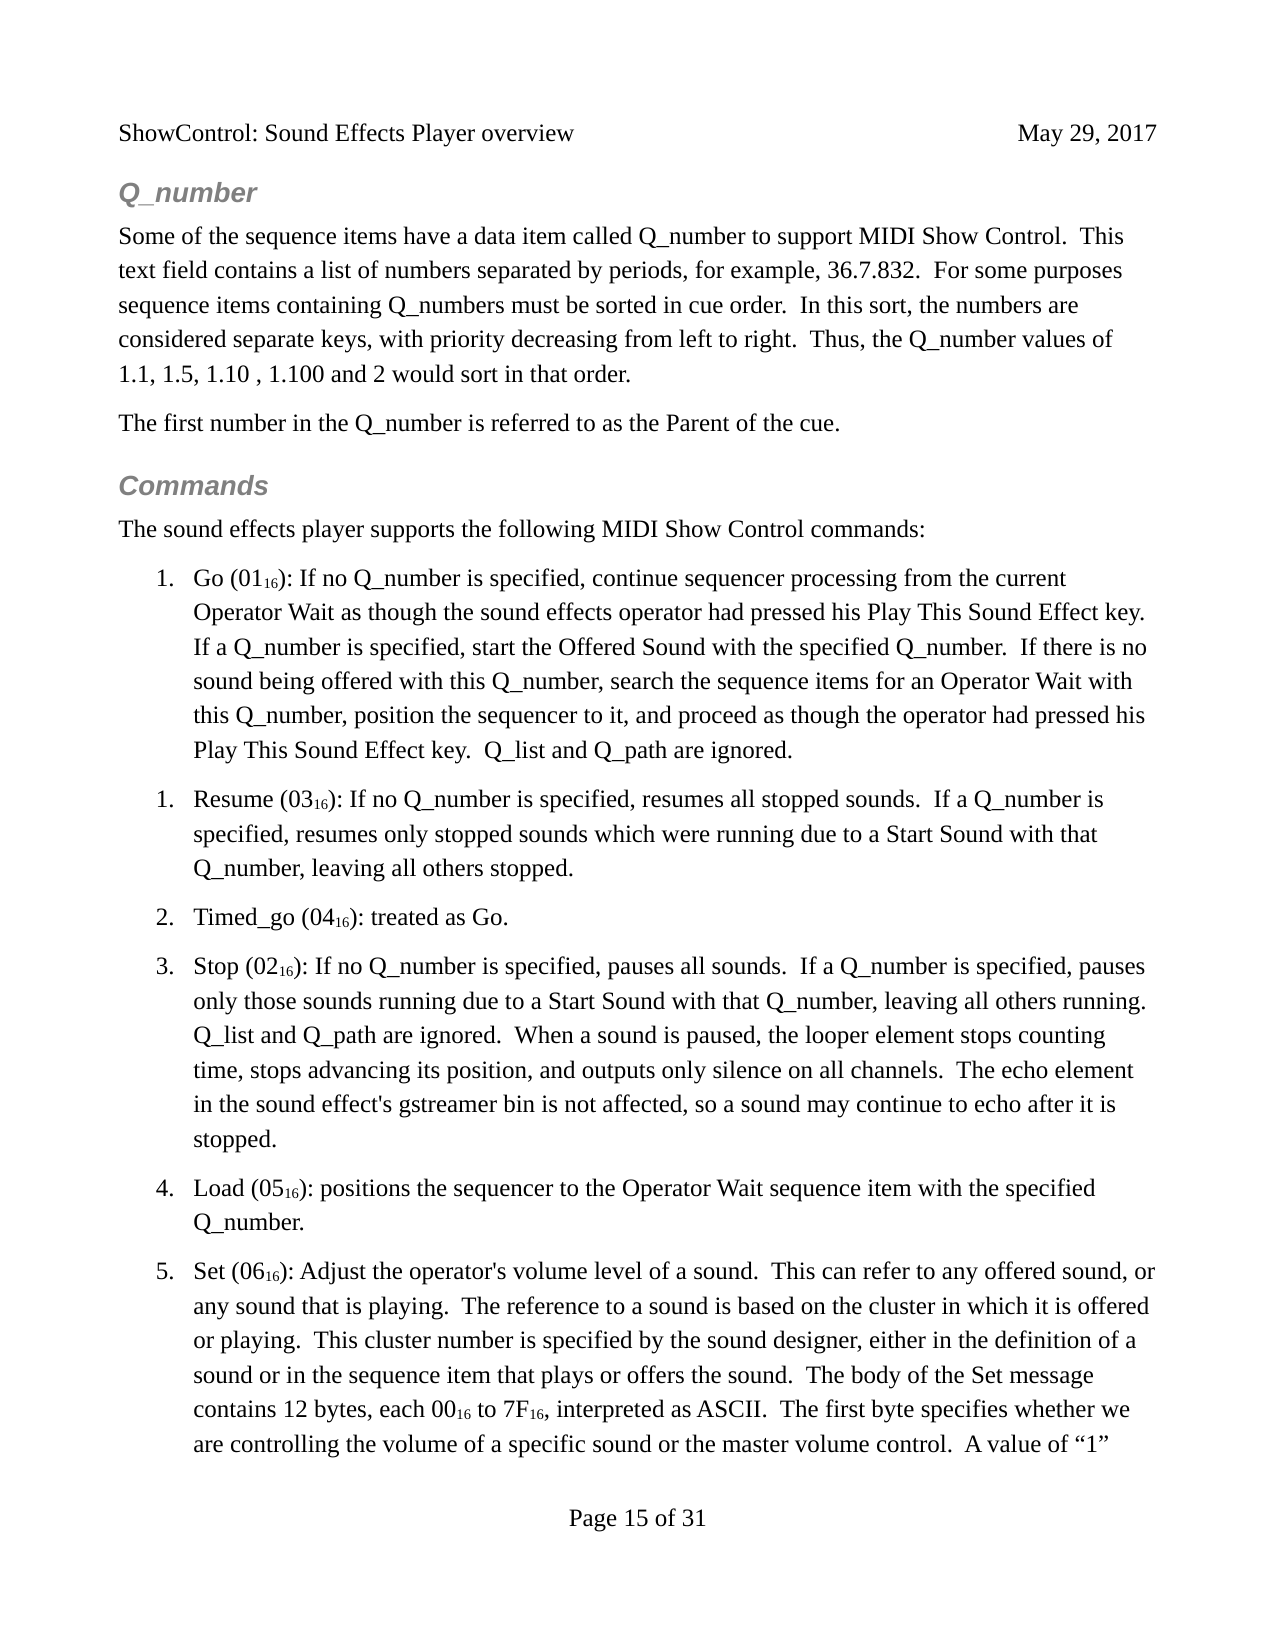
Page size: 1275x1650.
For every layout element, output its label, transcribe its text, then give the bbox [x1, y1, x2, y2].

list Load (0516): positions the sequencer to the Operator Wait sequence item with the specified Q_number. [156, 1173, 1157, 1236]
text The first number in the Q_number is referred to as the Parent of the cue. [118, 408, 1157, 436]
text The sound effects player supports the following MIDI Show Control commands: [118, 514, 1157, 542]
list Go (0116): If no Q_number is specified, continue sequencer processing from the current Operator Wait as though the sound effects operator had pressed his Play This Sound Effect key. If a Q_number is specified, start the Offered Sound with the specified Q_number. If there is no sound being offered with this Q_number, search the sequence items for an Operator Wait with this Q_number, position the sequencer to it, and proceed as though the operator had pressed his Play This Sound Effect key. Q_list and Q_path are ignored. [156, 563, 1157, 764]
list Timed_go (0416): treated as Go. [156, 902, 1157, 931]
subtitle Q_number [118, 176, 1157, 208]
subtitle Commands [118, 469, 1157, 501]
list Resume (0316): If no Q_number is specified, resumes all stopped sounds. If a Q_number is specified, resumes only stopped sounds which were running due to a Start Sound with that Q_number, leaving all others stopped. [156, 784, 1157, 882]
list Stop (0216): If no Q_number is specified, pauses all sounds. If a Q_number is specified, pauses only those sounds running due to a Start Sound with that Q_number, leaving all others running. Q_list and Q_path are ignored. When a sound is paused, the looper element stops counting time, stops advancing its position, and outputs only silence on all channels. The echo element in the sound effect's gstreamer bin is not affected, so a sound may continue to echo after it is stopped. [156, 951, 1157, 1152]
text Some of the sequence items have a data item called Q_number to support MIDI Show Control. This text field contains a list of numbers separated by periods, for example, 36.7.832. For some purposes sequence items containing Q_numbers must be sorted in cue order. In this sort, the numbers are considered separate keys, with priority decreasing from left to right. Thus, the Q_number values of 1.1, 1.5, 1.10 , 1.100 and 2 would sort in that order. [118, 221, 1157, 387]
list Set (0616): Adjust the operator's volume level of a sound. This can refer to any offered sound, or any sound that is playing. The reference to a sound is based on the cluster in which it is offered or playing. This cluster number is specified by the sound designer, either in the definition of a sound or in the sequence item that plays or offers the sound. The body of the Set message contains 12 bytes, each 0016 to 7F16, interpreted as ASCII. The first byte specifies whether we are controlling the volume of a specific sound or the master volume control. A value of “1” [156, 1256, 1157, 1457]
